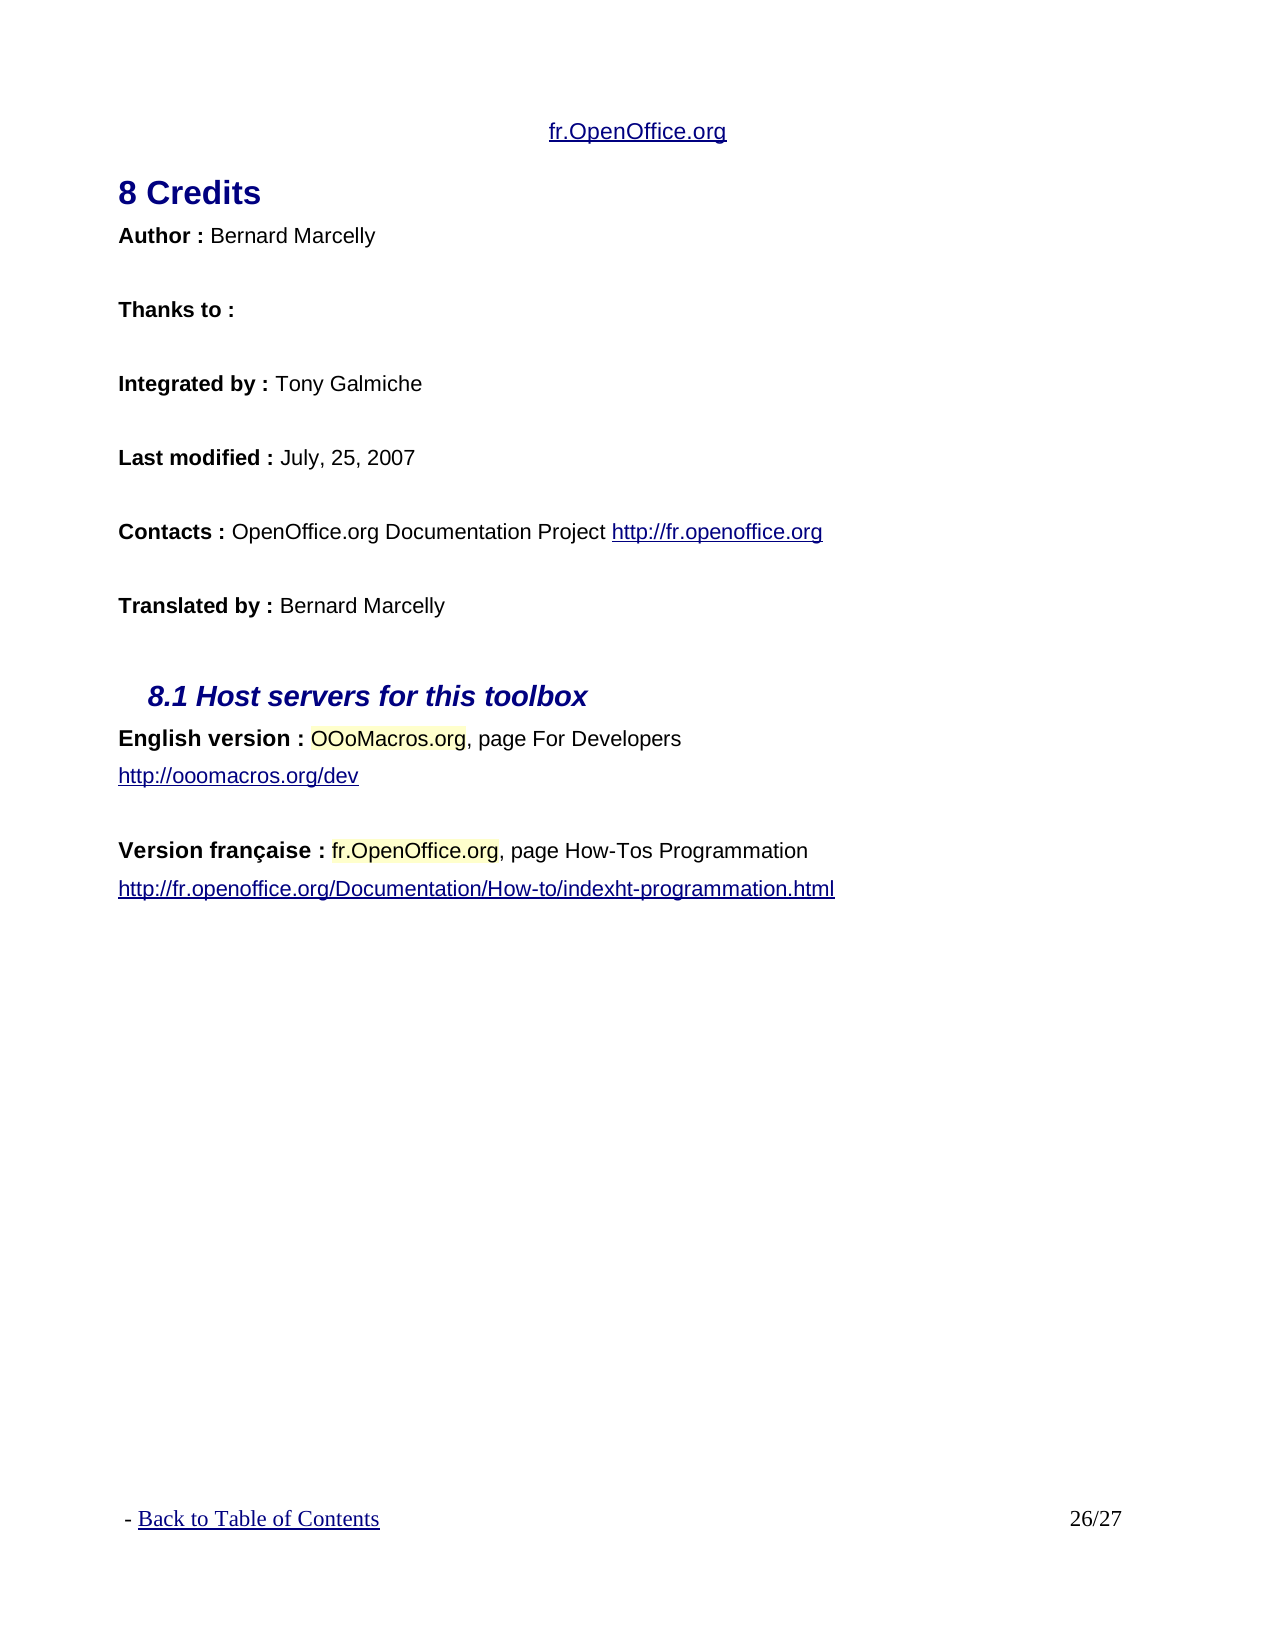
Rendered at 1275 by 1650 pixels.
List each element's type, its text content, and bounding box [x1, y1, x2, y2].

text http://ooomacros.org/dev [118, 763, 1157, 788]
text Translated by : Bernard Marcelly [118, 593, 1157, 618]
text Version française : fr.OpenOffice.org, page How-Tos Programmation [118, 837, 1157, 863]
text Thanks to : [118, 298, 1157, 322]
text English version : OOoMacros.org, page For Developers [118, 725, 1157, 751]
text Contacts : OpenOffice.org Documentation Project http://fr.openoffice.org [118, 519, 1157, 544]
subtitle Credits [118, 174, 1157, 211]
subtitle Host servers for this toolbox [148, 680, 1157, 712]
text Last modified : July, 25, 2007 [118, 446, 1157, 470]
text Integrated by : Tony Galmiche [118, 372, 1157, 396]
text Author : Bernard Marcelly [118, 224, 1157, 248]
text http://fr.openoffice.org/Documentation/How-to/indexht-programmation.html [118, 876, 1157, 900]
